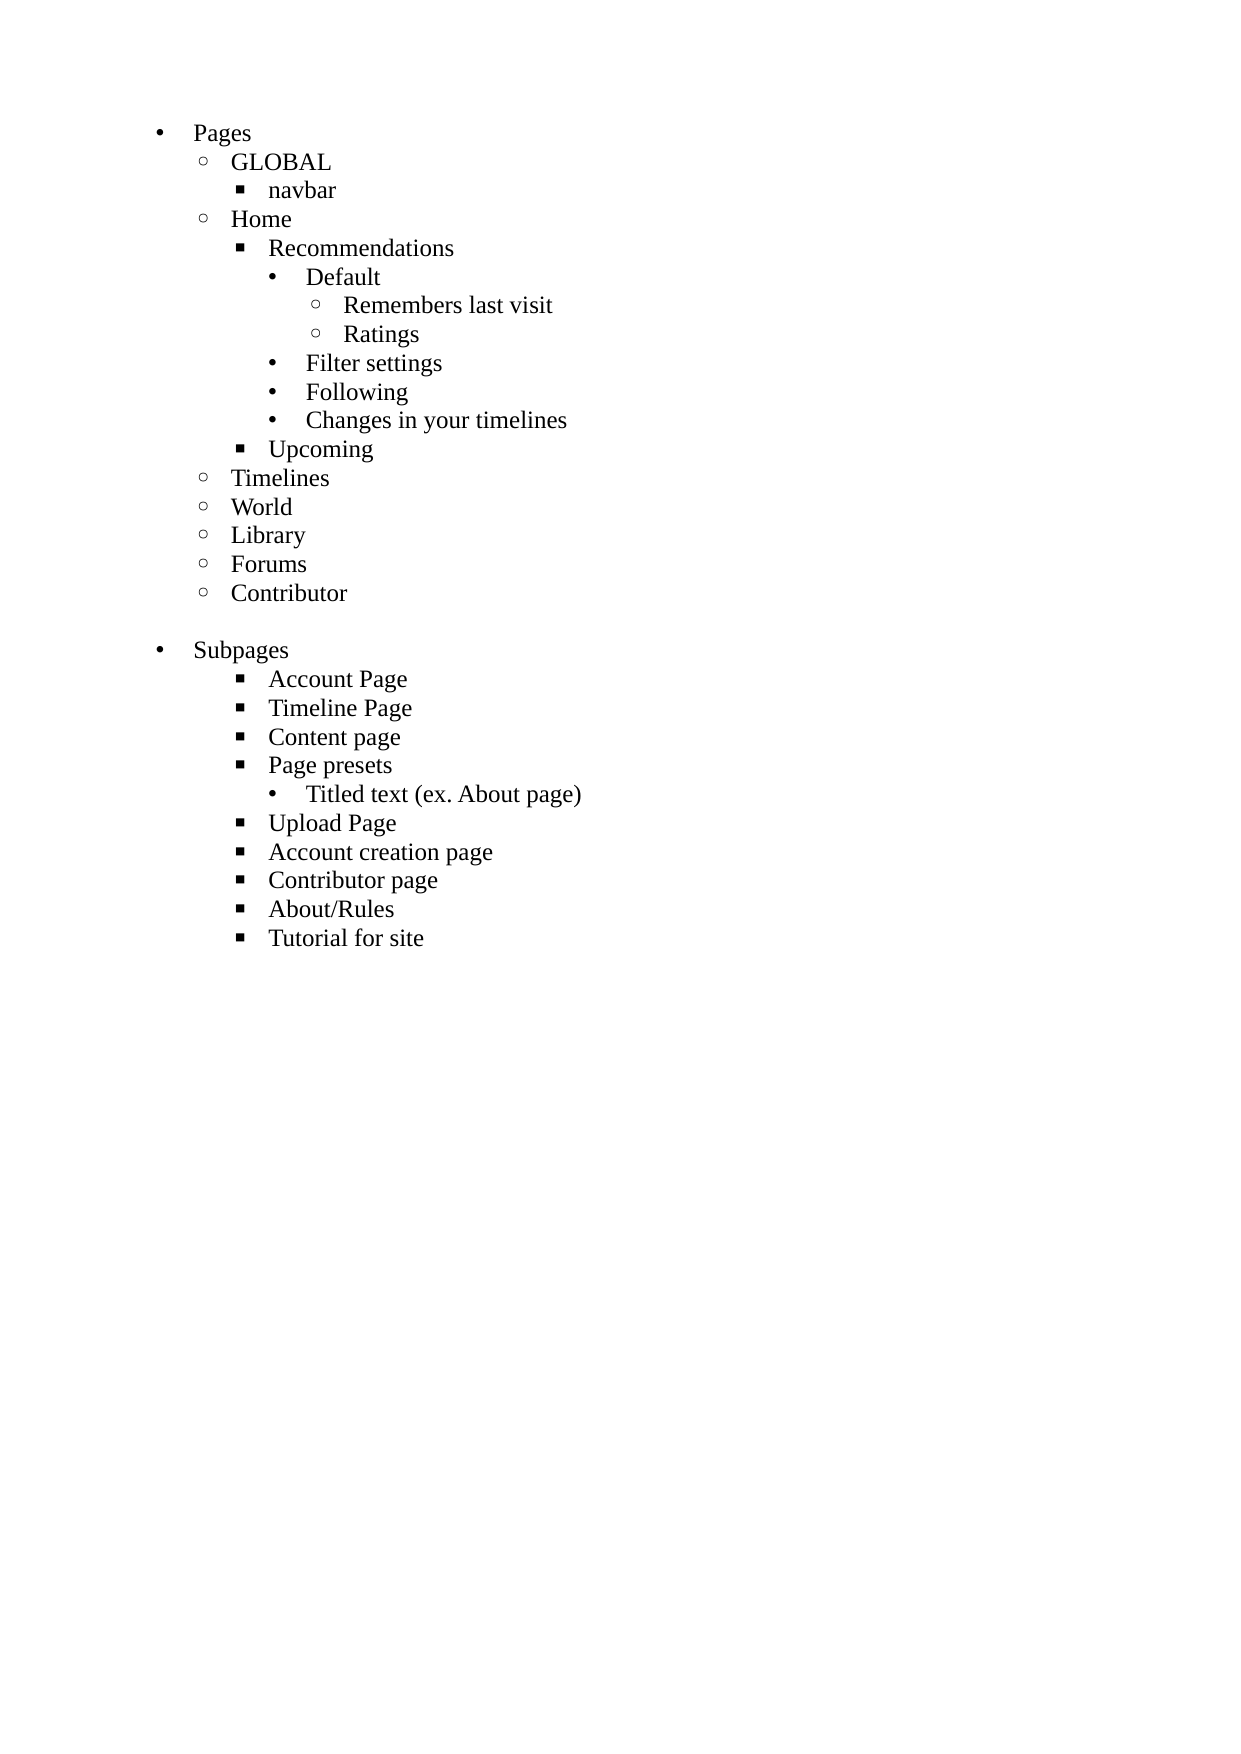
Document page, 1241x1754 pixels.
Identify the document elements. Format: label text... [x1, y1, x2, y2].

list Home [193, 204, 1122, 233]
list Timeline Page [231, 693, 1122, 722]
list Upload Page [231, 808, 1122, 837]
list Account creation page [231, 837, 1122, 866]
list About/Rules [231, 894, 1122, 923]
list Filter settings [268, 348, 1122, 377]
list Changes in your timelines [268, 406, 1122, 434]
list Following [268, 377, 1122, 406]
list Library [193, 521, 1122, 549]
list GLOBAL [193, 147, 1122, 176]
list Pages [156, 118, 1122, 147]
list Account Page [231, 664, 1122, 693]
list Page presets [231, 751, 1122, 779]
list World [193, 492, 1122, 521]
list Contributor [193, 578, 1122, 607]
list Ratings [306, 319, 1122, 348]
list navbar [231, 176, 1122, 204]
list Titled text (ex. About page) [268, 779, 1122, 808]
list Recommendations [231, 233, 1122, 262]
list Subpages [156, 636, 1122, 664]
list Contributor page [231, 866, 1122, 894]
list Default [268, 262, 1122, 291]
list Remembers last visit [306, 291, 1122, 319]
list Timelines [193, 463, 1122, 492]
list Upcoming [231, 434, 1122, 463]
list Tutorial for site [231, 923, 1122, 952]
list Forums [193, 549, 1122, 578]
list Content page [231, 722, 1122, 751]
